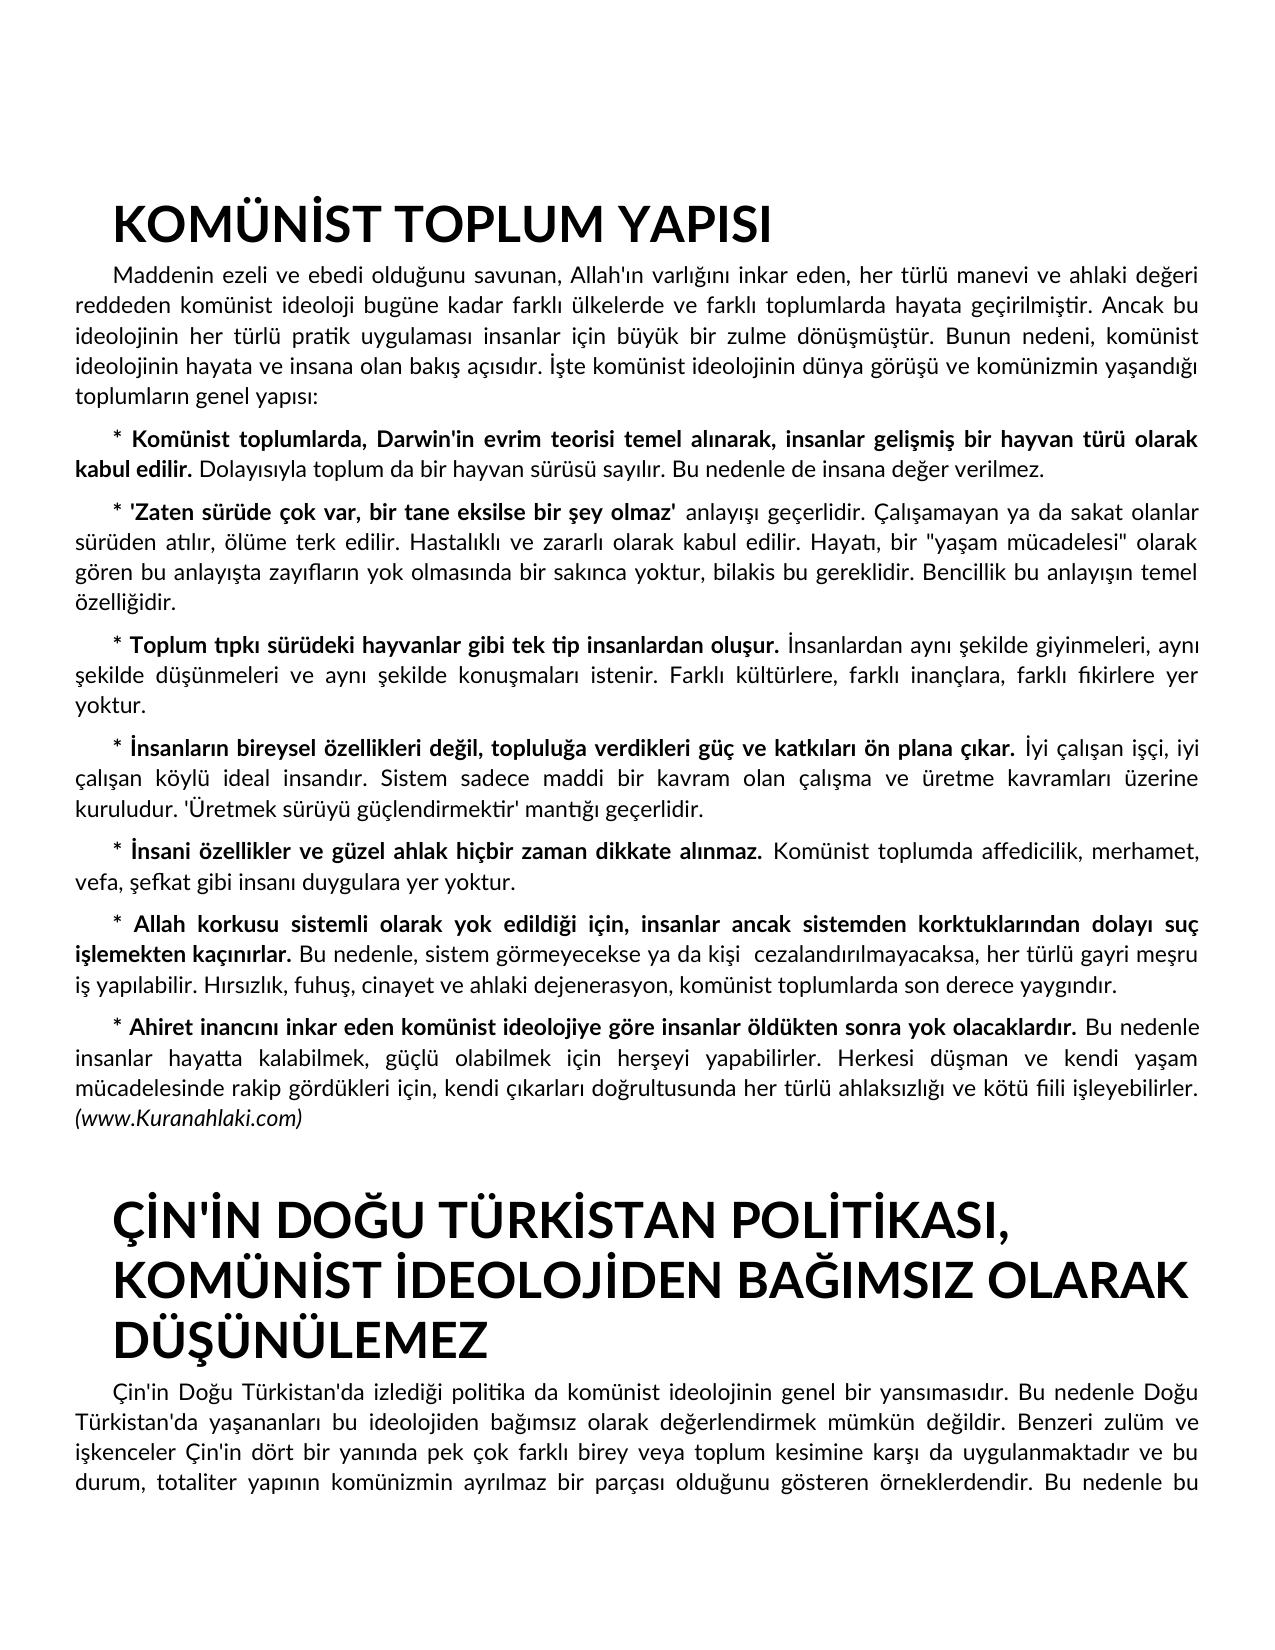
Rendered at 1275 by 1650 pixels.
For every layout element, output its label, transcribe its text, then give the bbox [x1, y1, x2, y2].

text * İnsanların bireysel özellikleri değil, topluluğa verdikleri güç ve katkıları ön plana çıkar. İyi çalışan işçi, iyi çalışan köylü ideal insandır. Sistem sadece maddi bir kavram olan çalışma ve üretme kavramları üzerine kuruludur. 'Üretmek sürüyü güçlendirmektir' mantığı geçerlidir. [75, 734, 1200, 822]
text * Toplum tıpkı sürüdeki hayvanlar gibi tek tip insanlardan oluşur. İnsanlardan aynı şekilde giyinmeleri, aynı şekilde düşünmeleri ve aynı şekilde konuşmaları istenir. Farklı kültürlere, farklı inançlara, farklı fikirlere yer yoktur. [75, 631, 1200, 719]
text * İnsani özellikler ve güzel ahlak hiçbir zaman dikkate alınmaz. Komünist toplumda affedicilik, merhamet, vefa, şefkat gibi insanı duygulara yer yoktur. [75, 837, 1200, 895]
text * Ahiret inancını inkar eden komünist ideolojiye göre insanlar öldükten sonra yok olacaklardır. Bu nedenle insanlar hayatta kalabilmek, güçlü olabilmek için herşeyi yapabilirler. Herkesi düşman ve kendi yaşam mücadelesinde rakip gördükleri için, kendi çıkarları doğrultusunda her türlü ahlaksızlığı ve kötü fiili işleyebilirler. (www.Kuranahlaki.com) [75, 1013, 1200, 1131]
text Çin'in Doğu Türkistan'da izlediği politika da komünist ideolojinin genel bir yansımasıdır. Bu nedenle Doğu Türkistan'da yaşananları bu ideolojiden bağımsız olarak değerlendirmek mümkün değildir. Benzeri zulüm ve işkenceler Çin'in dört bir yanında pek çok farklı birey veya toplum kesimine karşı da uygulanmaktadır ve bu durum, totaliter yapının komünizmin ayrılmaz bir parçası olduğunu gösteren örneklerdendir. Bu nedenle bu [75, 1377, 1200, 1496]
text Maddenin ezeli ve ebedi olduğunu savunan, Allah'ın varlığını inkar eden, her türlü manevi ve ahlaki değeri reddeden komünist ideoloji bugüne kadar farklı ülkelerde ve farklı toplumlarda hayata geçirilmiştir. Ancak bu ideolojinin her türlü pratik uygulaması insanlar için büyük bir zulme dönüşmüştür. Bunun nedeni, komünist ideolojinin hayata ve insana olan bakış açısıdır. İşte komünist ideolojinin dünya görüşü ve komünizmin yaşandığı toplumların genel yapısı: [75, 261, 1200, 409]
subtitle KOMÜNİST TOPLUM YAPISI [112, 193, 1200, 253]
text * 'Zaten sürüde çok var, bir tane eksilse bir şey olmaz' anlayışı geçerlidir. Çalışamayan ya da sakat olanlar sürüden atılır, ölüme terk edilir. Hastalıklı ve zararlı olarak kabul edilir. Hayatı, bir "yaşam mücadelesi" olarak gören bu anlayışta zayıfların yok olmasında bir sakınca yoktur, bilakis bu gereklidir. Bencillik bu anlayışın temel özelliğidir. [75, 497, 1200, 616]
subtitle ÇİN'İN DOĞU TÜRKİSTAN POLİTİKASI, KOMÜNİST İDEOLOJİDEN BAĞIMSIZ OLARAK DÜŞÜNÜLEMEZ [112, 1189, 1200, 1369]
text * Komünist toplumlarda, Darwin'in evrim teorisi temel alınarak, insanlar gelişmiş bir hayvan türü olarak kabul edilir. Dolayısıyla toplum da bir hayvan sürüsü sayılır. Bu nedenle de insana değer verilmez. [75, 424, 1200, 482]
text * Allah korkusu sistemli olarak yok edildiği için, insanlar ancak sistemden korktuklarından dolayı suç işlemekten kaçınırlar. Bu nedenle, sistem görmeyecekse ya da kişi cezalandırılmayacaksa, her türlü gayri meşru iş yapılabilir. Hırsızlık, fuhuş, cinayet ve ahlaki dejenerasyon, komünist toplumlarda son derece yaygındır. [75, 910, 1200, 998]
